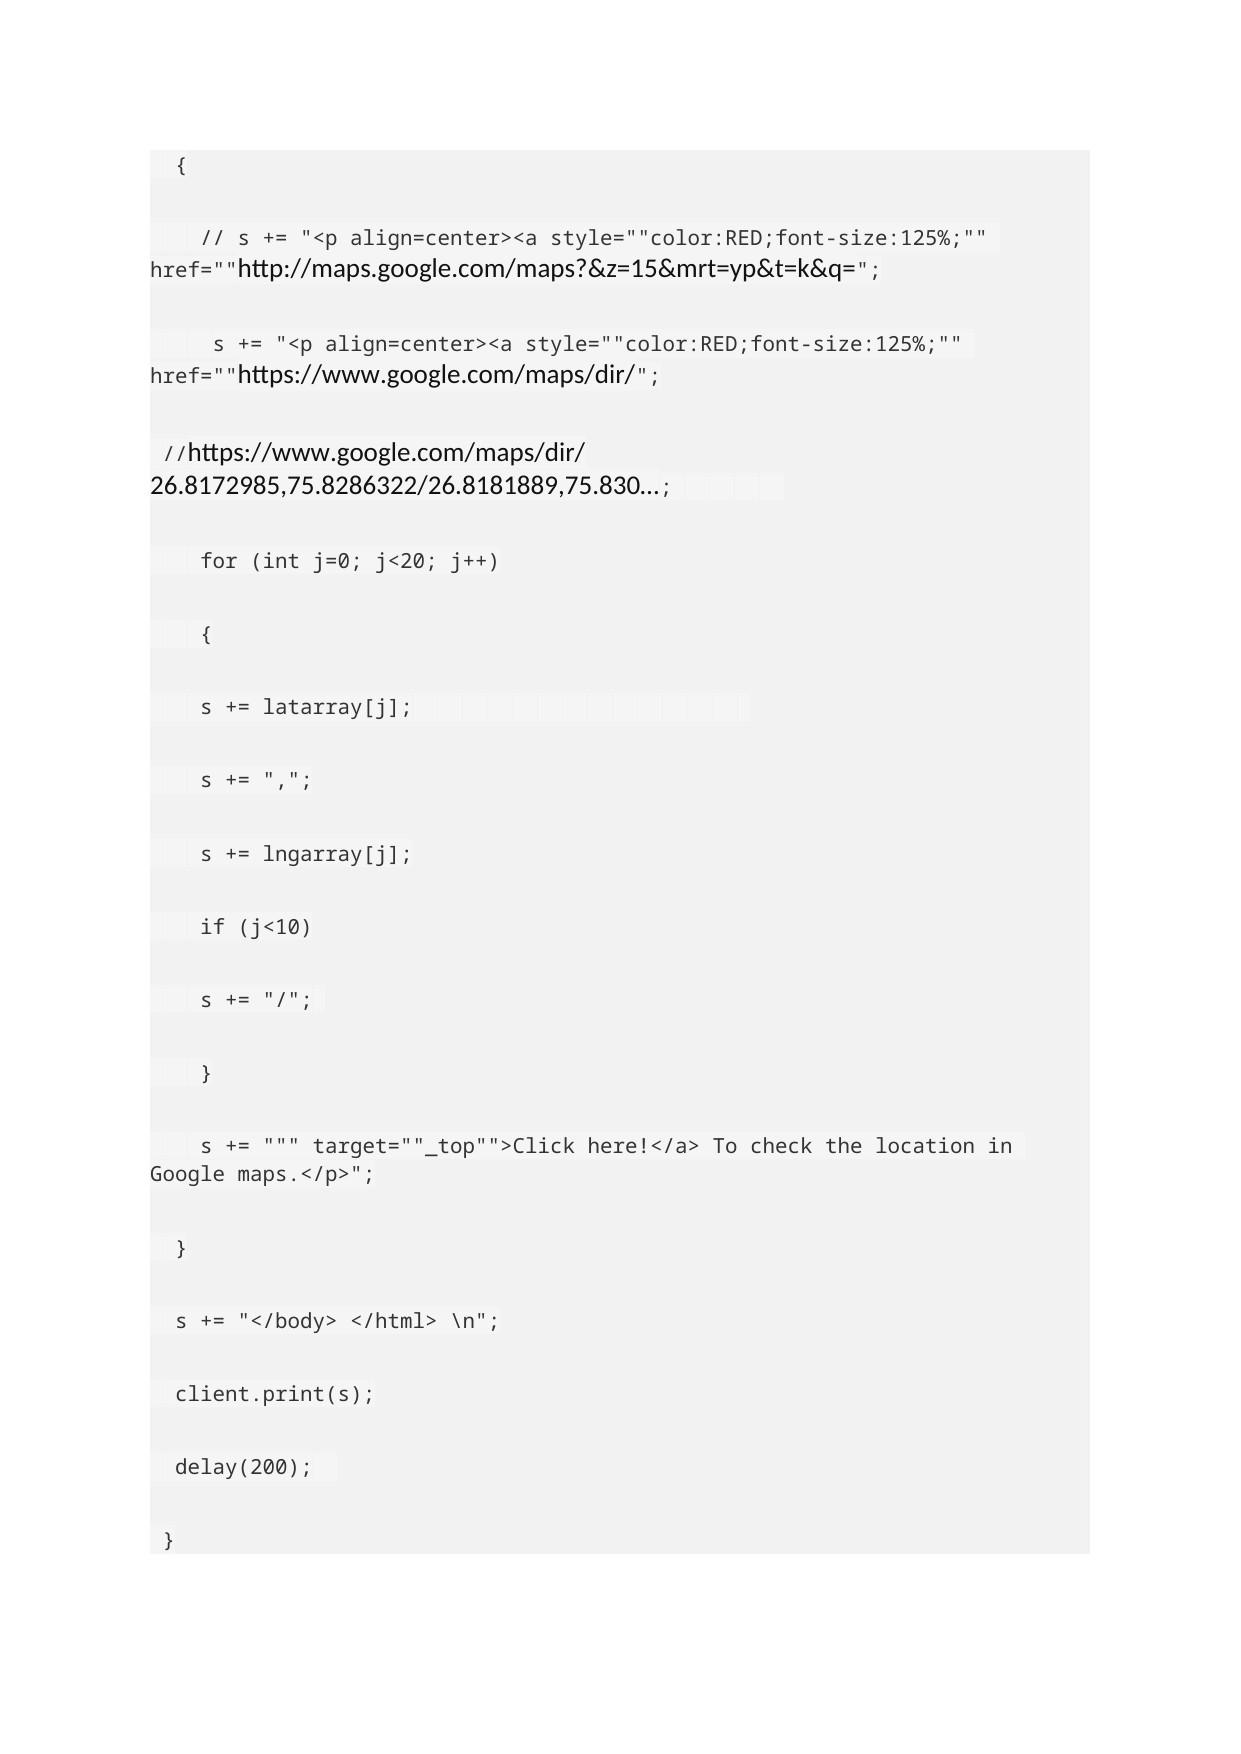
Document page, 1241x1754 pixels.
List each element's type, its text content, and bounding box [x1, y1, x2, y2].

text s += "<p align=center><a style=""color:RED;font-size:125%;"" href=""https://www.google.com/maps/dir/"; [150, 329, 1090, 419]
text // s += "<p align=center><a style=""color:RED;font-size:125%;"" href=""http://maps.google.com/maps?&z=15&mrt=yp&t=k&q="; [150, 223, 1090, 313]
text { [150, 619, 1090, 676]
text s += lngarray[j]; [150, 839, 1090, 895]
text } [150, 1233, 1090, 1289]
text s += "/"; [150, 985, 1090, 1041]
text s += ","; [150, 766, 1090, 822]
text } [150, 1058, 1090, 1114]
text s += latarray[j]; [150, 692, 1090, 749]
text s += """ target=""_top"">Click here!</a> To check the location in Google maps.</p>"; [150, 1131, 1090, 1216]
text for (int j=0; j<20; j++) [150, 546, 1090, 603]
text { [150, 150, 1090, 206]
text if (j<10) [150, 912, 1090, 968]
text delay(200); [150, 1452, 1090, 1508]
text client.print(s); [150, 1379, 1090, 1435]
text } [150, 1525, 1090, 1554]
text s += "</body> </html> \n"; [150, 1306, 1090, 1362]
text //https://www.google.com/maps/dir/26.8172985,75.8286322/26.8181889,75.830…; [150, 435, 1090, 529]
